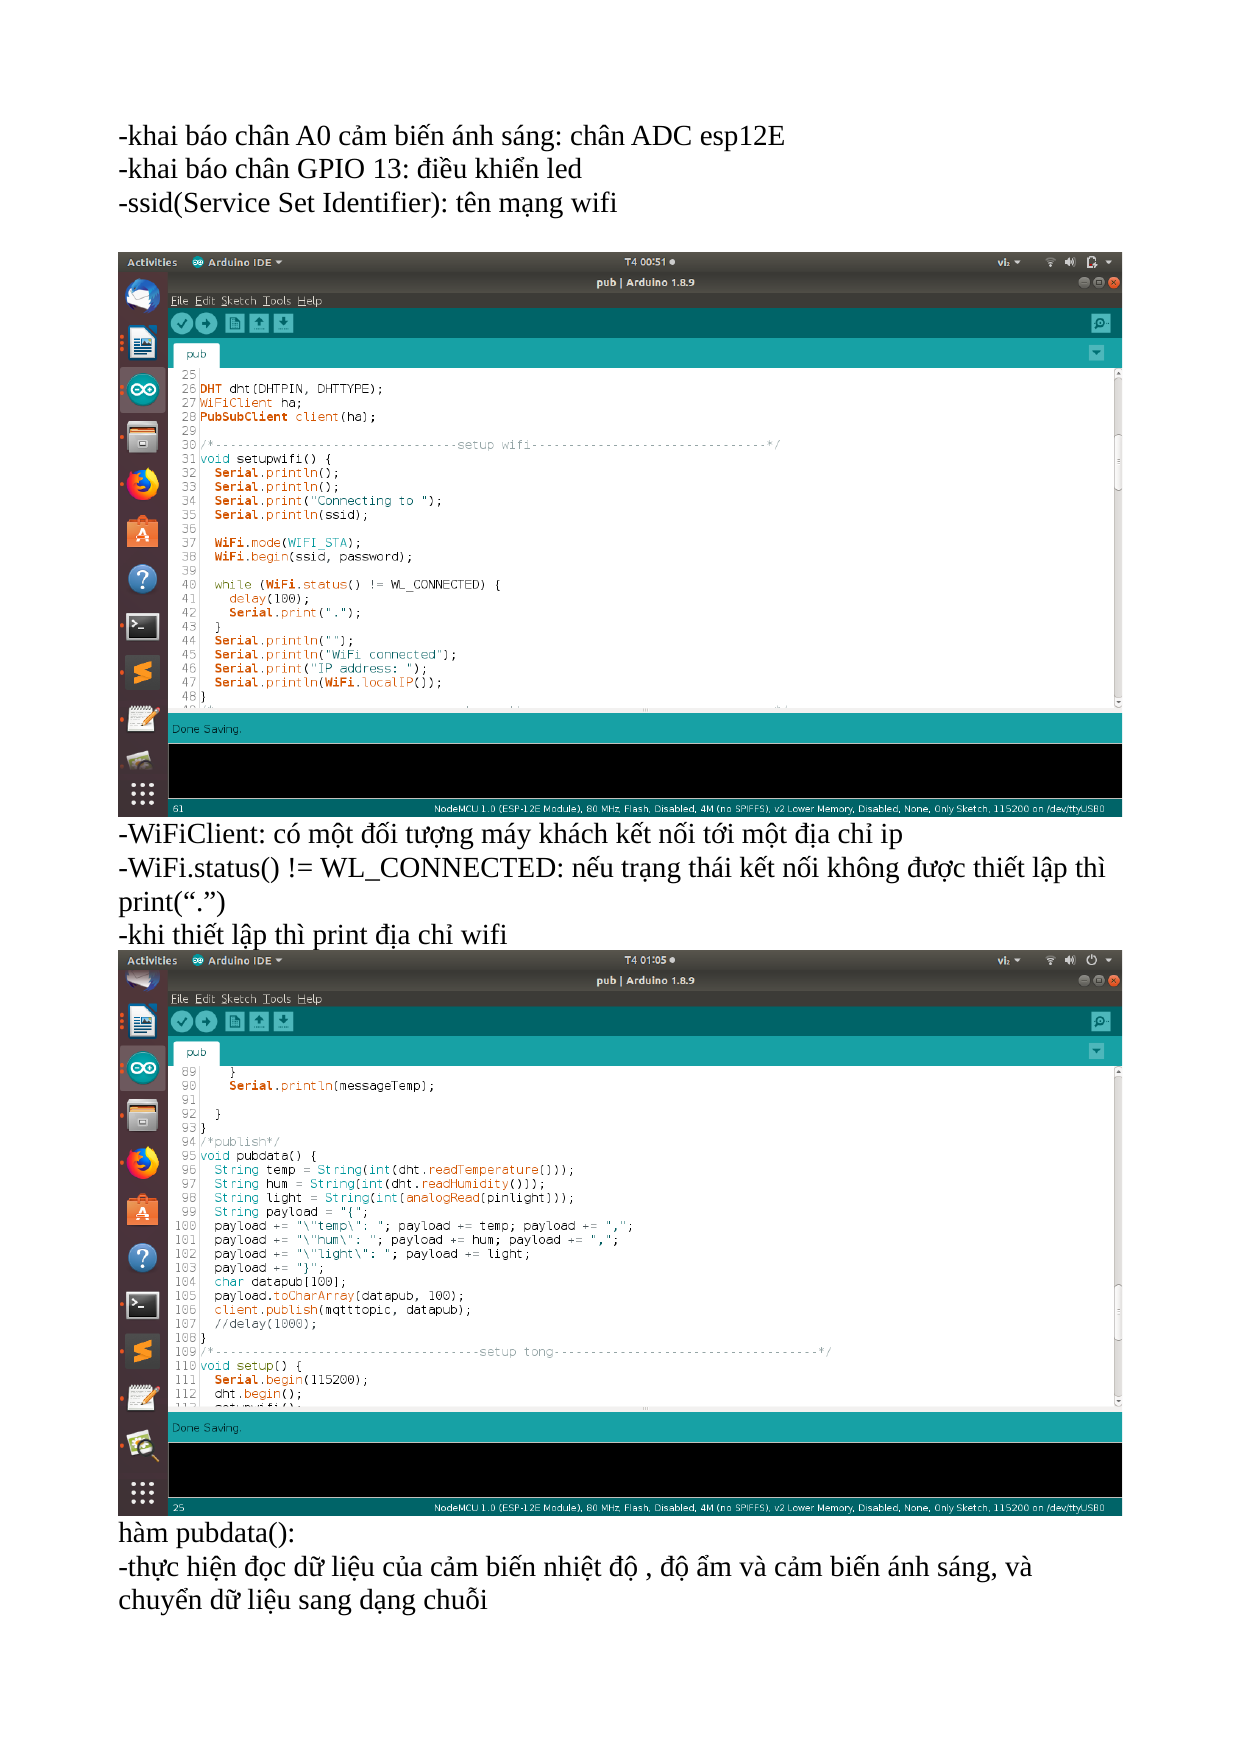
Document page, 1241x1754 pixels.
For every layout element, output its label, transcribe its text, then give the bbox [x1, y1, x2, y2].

text -WiFiClient: có một đối tượng máy khách kết nối tới một địa chỉ ip [118, 817, 1122, 850]
text -khi thiết lập thì print địa chỉ wifi [118, 917, 1122, 950]
text -WiFi.status() != WL_CONNECTED: nếu trạng thái kết nối không được thiết lập thì print(“.”) [118, 850, 1122, 917]
text -thực hiện đọc dữ liệu của cảm biến nhiệt độ , độ ẩm và cảm biến ánh sáng, và chuyển dữ liệu sang dạng chuỗi [118, 1549, 1122, 1616]
text hàm pubdata(): [118, 1516, 1122, 1549]
picture [118, 950, 1123, 1516]
text -ssid(Service Set Identifier): tên mạng wifi [118, 185, 1122, 219]
picture [118, 252, 1123, 817]
text -khai báo chân GPIO 13: điều khiển led [118, 152, 1122, 185]
text -khai báo chân A0 cảm biến ánh sáng: chân ADC esp12E [118, 118, 1122, 152]
